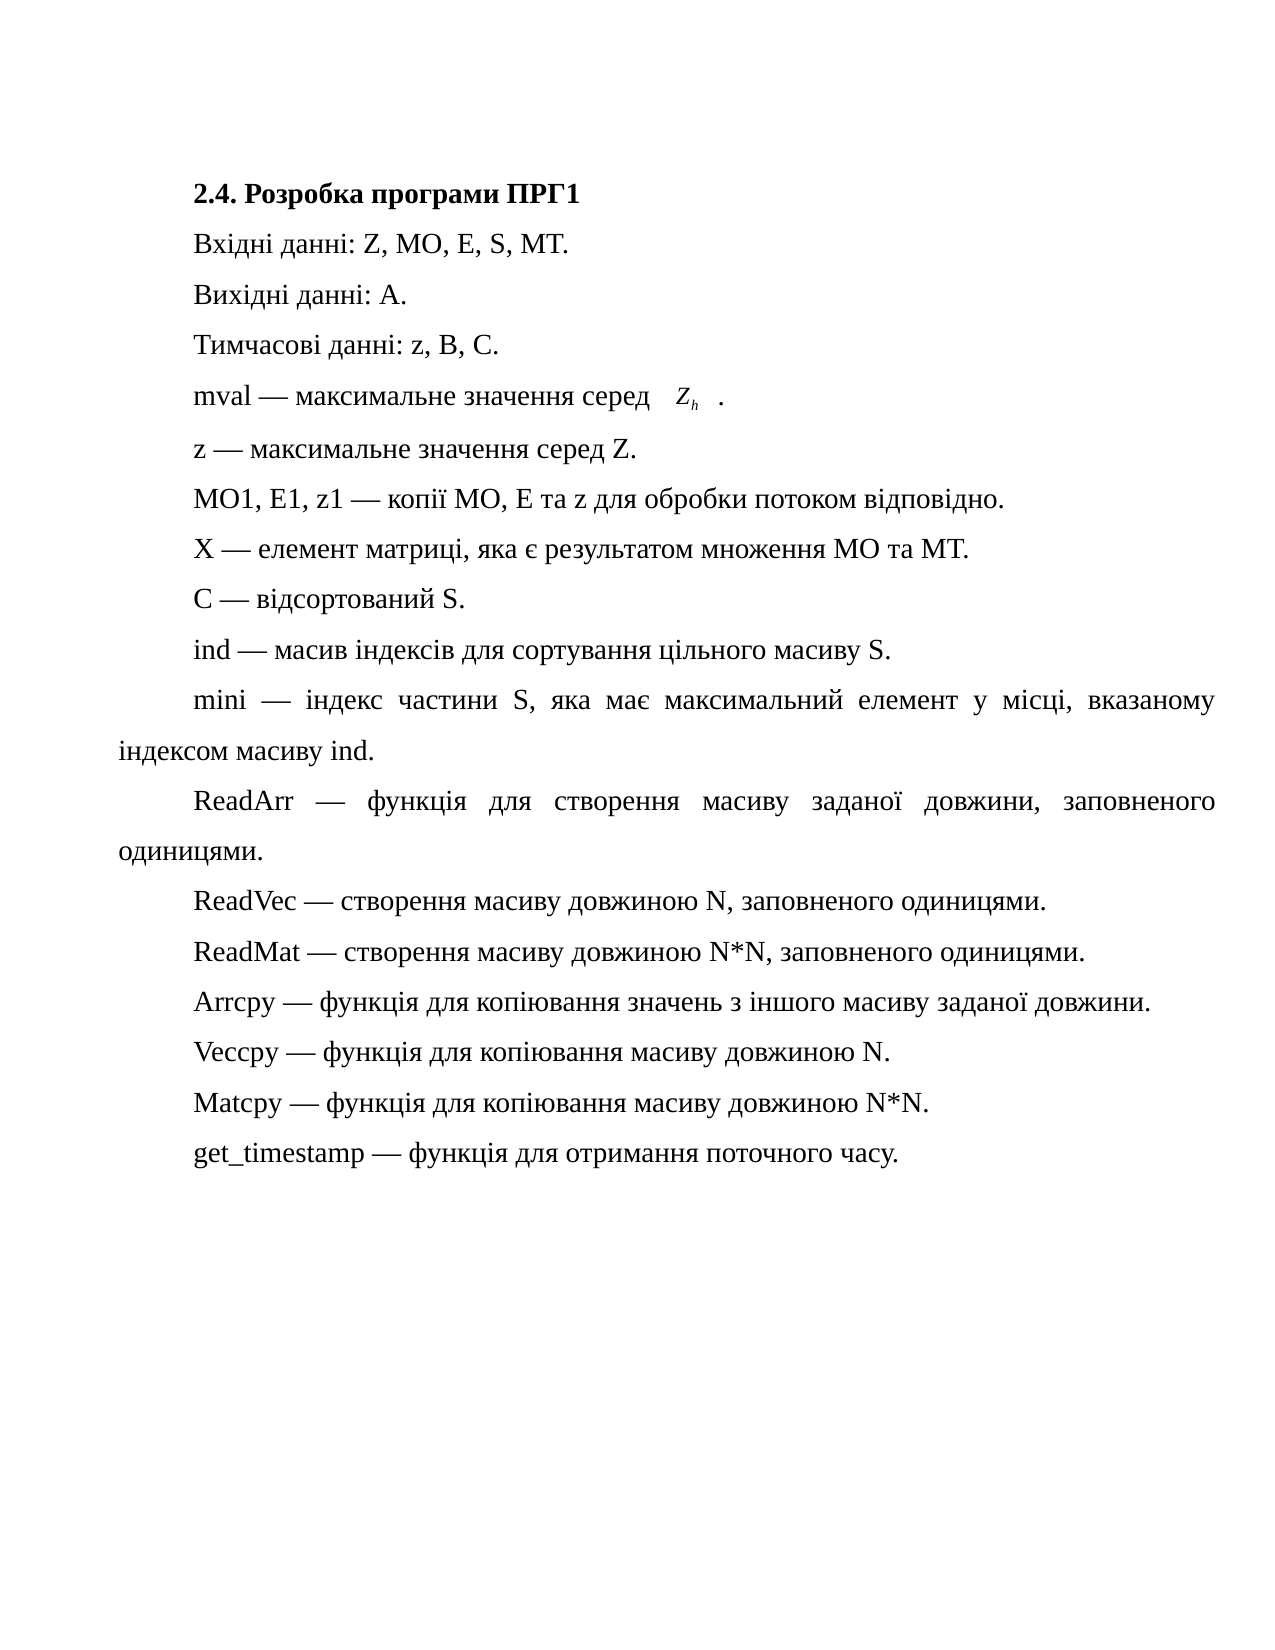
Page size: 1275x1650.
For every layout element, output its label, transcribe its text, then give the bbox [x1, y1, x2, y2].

text MO1, E1, z1 — копії MO, E та z для обробки потоком відповідно. [118, 481, 1216, 514]
text ind — масив індексів для сортування цільного масиву S. [118, 632, 1216, 666]
text Veccpy — функція для копіювання масиву довжиною N. [118, 1034, 1216, 1068]
text ReadMat — створення масиву довжиною N*N, заповненого одиницями. [118, 934, 1216, 967]
text mini — індекс частини S, яка має максимальний елемент у місці, вказаному індексом масиву ind. [118, 682, 1216, 766]
text 2.4. Розробка програми ПРГ1 [118, 176, 1216, 210]
text Вхідні данні: Z, MO, E, S, MT. [118, 227, 1216, 260]
text Matcpy — функція для копіювання масиву довжиною N*N. [118, 1085, 1216, 1118]
text Arrcpy — функція для копіювання значень з іншого масиву заданої довжини. [118, 984, 1216, 1018]
text get_timestamp — функція для отримання поточного часу. [118, 1135, 1216, 1169]
text mval — максимальне значення серед . [118, 378, 1216, 414]
text X — елемент матриці, яка є результатом множення MO та MT. [118, 531, 1216, 565]
text Тимчасові данні: z, B, C. [118, 327, 1216, 361]
text z — максимальне значення серед Z. [118, 431, 1216, 464]
text ReadVec — створення масиву довжиною N, заповненого одиницями. [118, 883, 1216, 917]
text C — відсортований S. [118, 582, 1216, 615]
text ReadArr — функція для створення масиву заданої довжини, заповненого одиницями. [118, 783, 1216, 867]
text Вихідні данні: A. [118, 277, 1216, 311]
